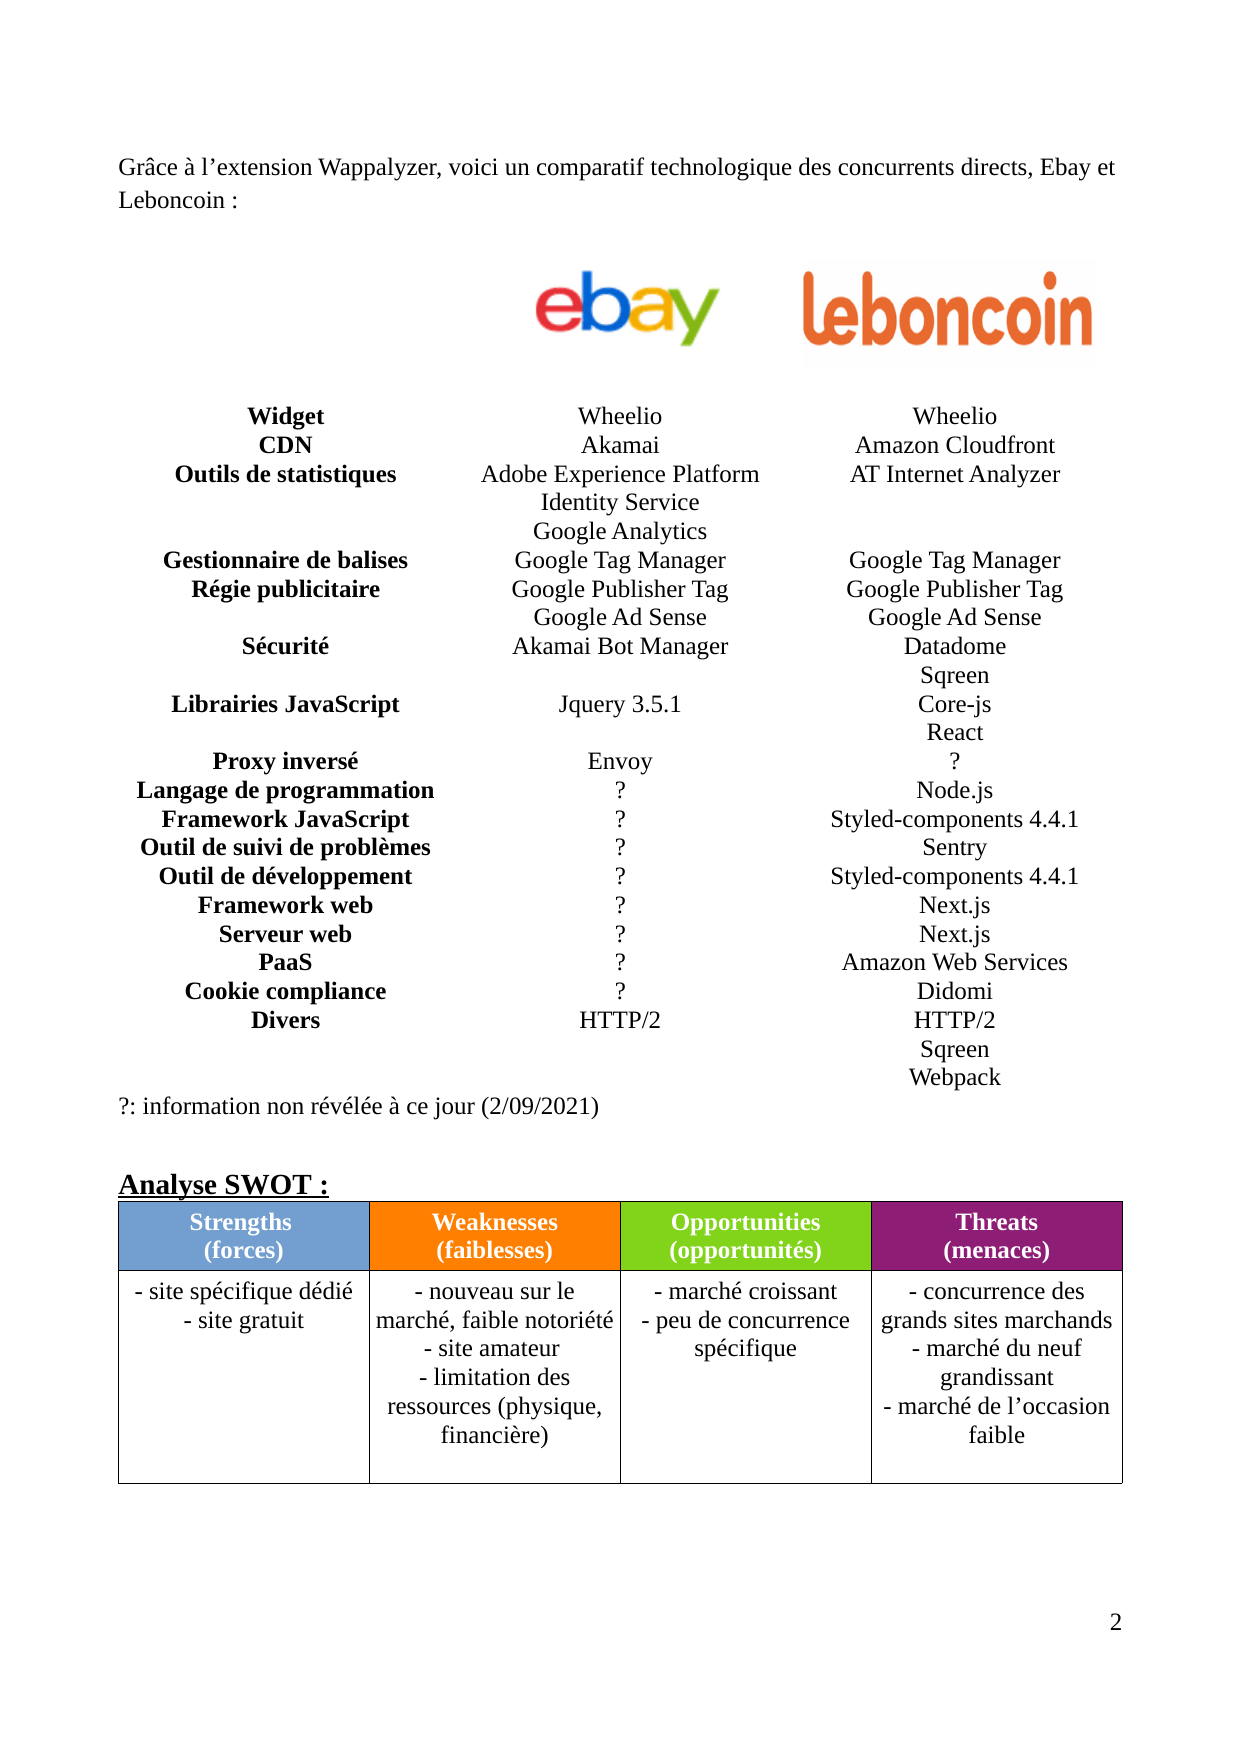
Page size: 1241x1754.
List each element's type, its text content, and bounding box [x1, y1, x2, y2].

table_header Weaknesses (faiblesses) [370, 1202, 620, 1270]
table_cell Framework JavaScript [118, 804, 453, 832]
table_cell Sentry [788, 833, 1122, 861]
table_cell AT Internet Analyzer [788, 459, 1122, 545]
table_cell - nouveau sur le marché, faible notoriété - site amateur - limitation des ressources (physique, financière) [370, 1271, 620, 1483]
table_cell ? [453, 775, 787, 804]
table_cell Wheelio [788, 401, 1122, 430]
table_cell Styled-components 4.4.1 [788, 804, 1122, 832]
table_cell Serveur web [118, 919, 453, 947]
table_cell ? [453, 948, 787, 976]
table_cell Akamai [453, 430, 787, 459]
table_cell Amazon Web Services [788, 948, 1122, 976]
table_header [118, 232, 453, 401]
table_cell Framework web [118, 890, 453, 919]
table_cell Gestionnaire de balises [118, 545, 453, 574]
table_cell Amazon Cloudfront [788, 430, 1122, 459]
table_cell PaaS [118, 948, 453, 976]
table_header Strengths (forces) [119, 1202, 369, 1270]
table_cell Adobe Experience Platform Identity Service Google Analytics [453, 459, 787, 545]
table_cell Cookie compliance [118, 976, 453, 1005]
table_cell Google Tag Manager [788, 545, 1122, 574]
table_cell Envoy [453, 746, 787, 775]
table_cell Jquery 3.5.1 [453, 689, 787, 746]
table_cell ? [453, 890, 787, 919]
table_cell Proxy inversé [118, 746, 453, 775]
table_cell - marché croissant - peu de concurrence spécifique [621, 1271, 871, 1483]
table_cell Outil de suivi de problèmes [118, 833, 453, 861]
table_cell - concurrence des grands sites marchands - marché du neuf grandissant - marché de l’occasion faible [872, 1271, 1122, 1483]
table_cell ? [788, 746, 1122, 775]
table_cell Core-js React [788, 689, 1122, 746]
table_cell Next.js [788, 919, 1122, 947]
table_cell Didomi [788, 976, 1122, 1005]
table_cell HTTP/2 Sqreen Webpack [788, 1005, 1122, 1091]
table_cell ? [453, 861, 787, 890]
table_cell Sécurité [118, 631, 453, 689]
table_header Opportunities (opportunités) [621, 1202, 871, 1270]
table_cell Wheelio [453, 401, 787, 430]
text Grâce à l’extension Wappalyzer, voici un comparatif technologique des concurrents directs, Ebay et Leboncoin : [118, 152, 1122, 213]
table_cell Datadome Sqreen [788, 631, 1122, 689]
table_cell ? [453, 833, 787, 861]
picture [802, 260, 1096, 368]
table_cell ? [453, 804, 787, 832]
table_cell - site spécifique dédié - site gratuit [119, 1271, 369, 1483]
table_cell Divers [118, 1005, 453, 1091]
table_cell Outil de développement [118, 861, 453, 890]
table_cell Styled-components 4.4.1 [788, 861, 1122, 890]
table_cell Google Publisher Tag Google Ad Sense [453, 574, 787, 631]
table_header [788, 232, 1122, 401]
table_cell Next.js [788, 890, 1122, 919]
table_cell Librairies JavaScript [118, 689, 453, 746]
table_cell Node.js [788, 775, 1122, 804]
table_cell ? [453, 919, 787, 947]
text ?: information non révélée à ce jour (2/09/2021) [118, 1091, 1122, 1120]
picture [527, 266, 728, 353]
table_header [453, 232, 787, 401]
table_cell HTTP/2 [453, 1005, 787, 1091]
table_cell Widget [118, 401, 453, 430]
table_header Threats (menaces) [872, 1202, 1122, 1270]
table_cell Google Tag Manager [453, 545, 787, 574]
table_cell ? [453, 976, 787, 1005]
table_cell Langage de programmation [118, 775, 453, 804]
table_cell Régie publicitaire [118, 574, 453, 631]
table_cell Outils de statistiques [118, 459, 453, 545]
table_cell CDN [118, 430, 453, 459]
text Analyse SWOT : [118, 1167, 1122, 1201]
table_cell Google Publisher Tag Google Ad Sense [788, 574, 1122, 631]
table_cell Akamai Bot Manager [453, 631, 787, 689]
